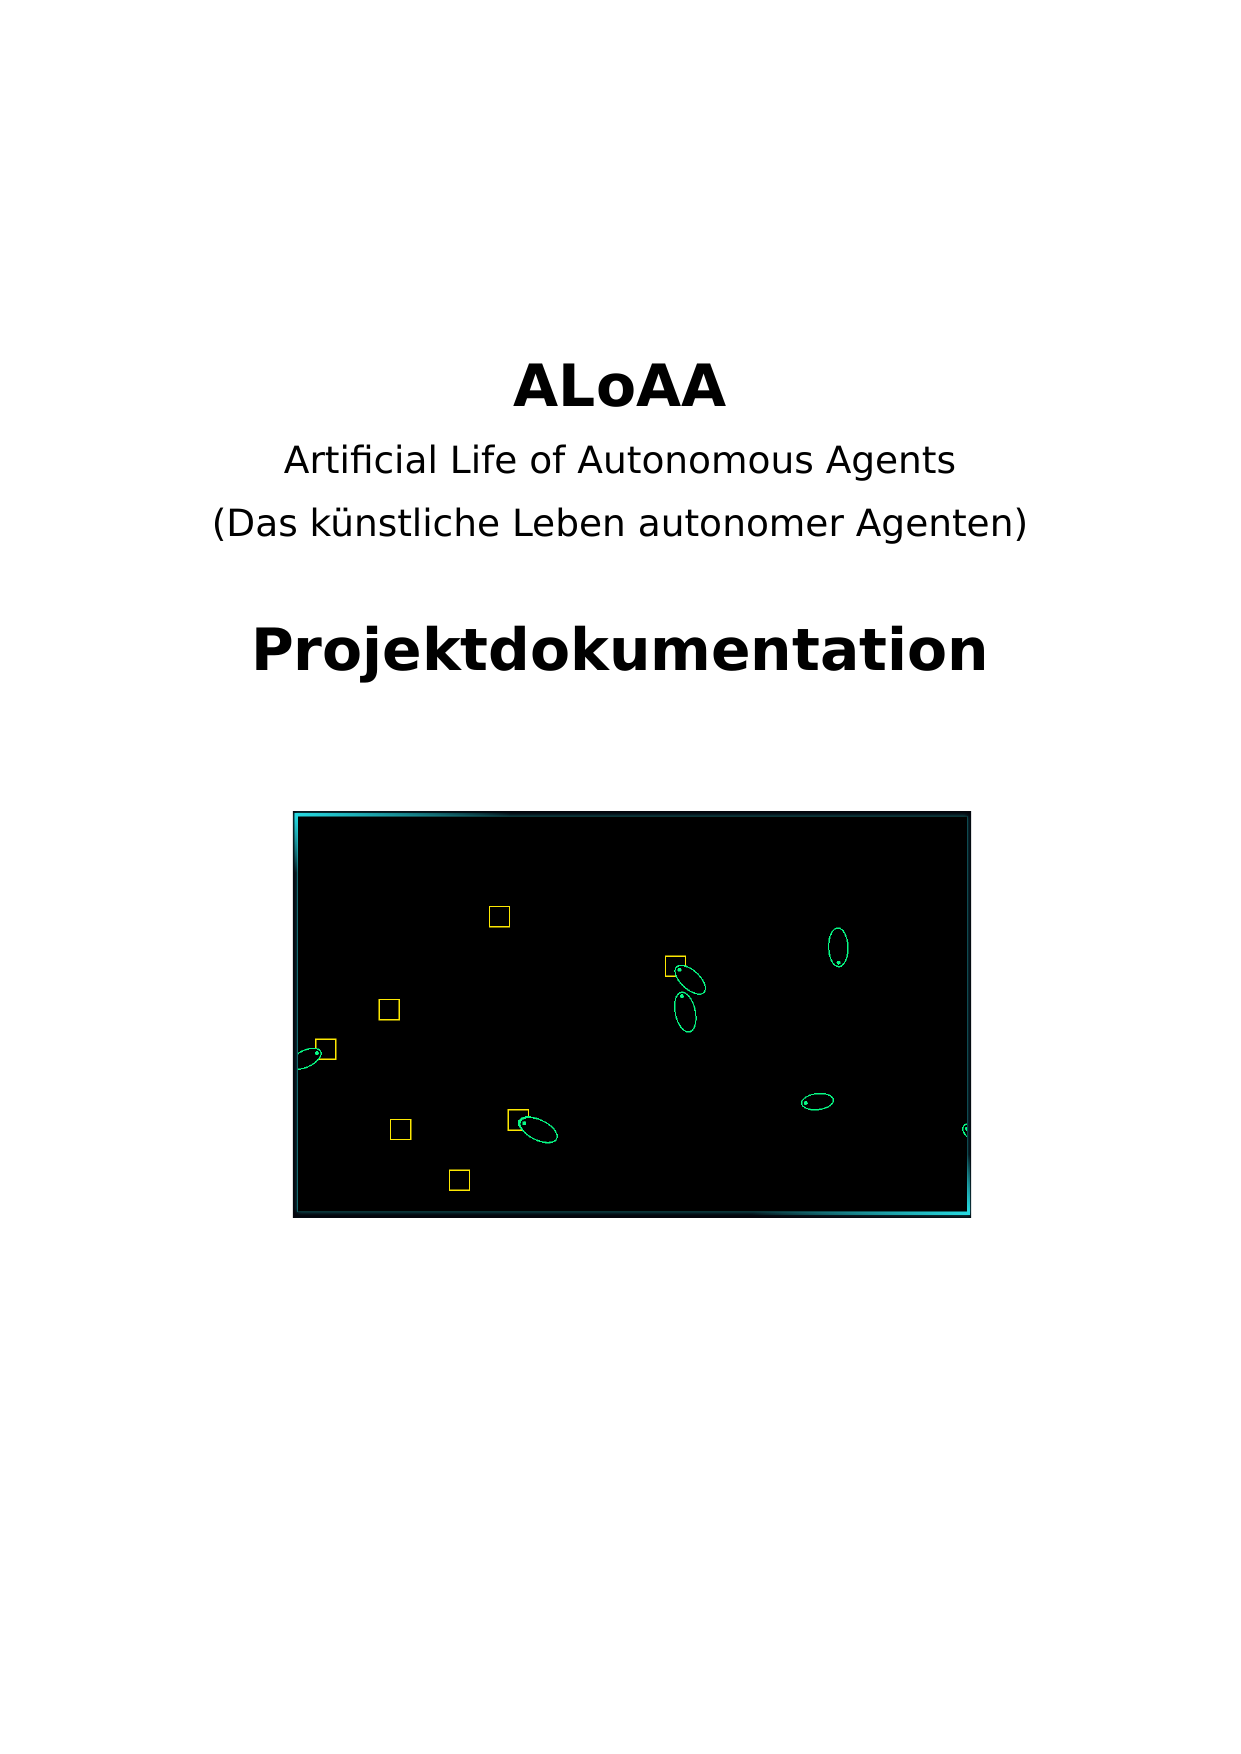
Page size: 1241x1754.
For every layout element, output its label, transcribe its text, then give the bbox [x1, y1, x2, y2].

title Projektdokumentation [118, 616, 1122, 684]
subtitle (Das künstliche Leben autonomer Agenten) [118, 501, 1122, 545]
picture [292, 811, 972, 1218]
subtitle Artificial Life of Autonomous Agents [118, 439, 1122, 483]
title ALoAA [118, 352, 1122, 420]
